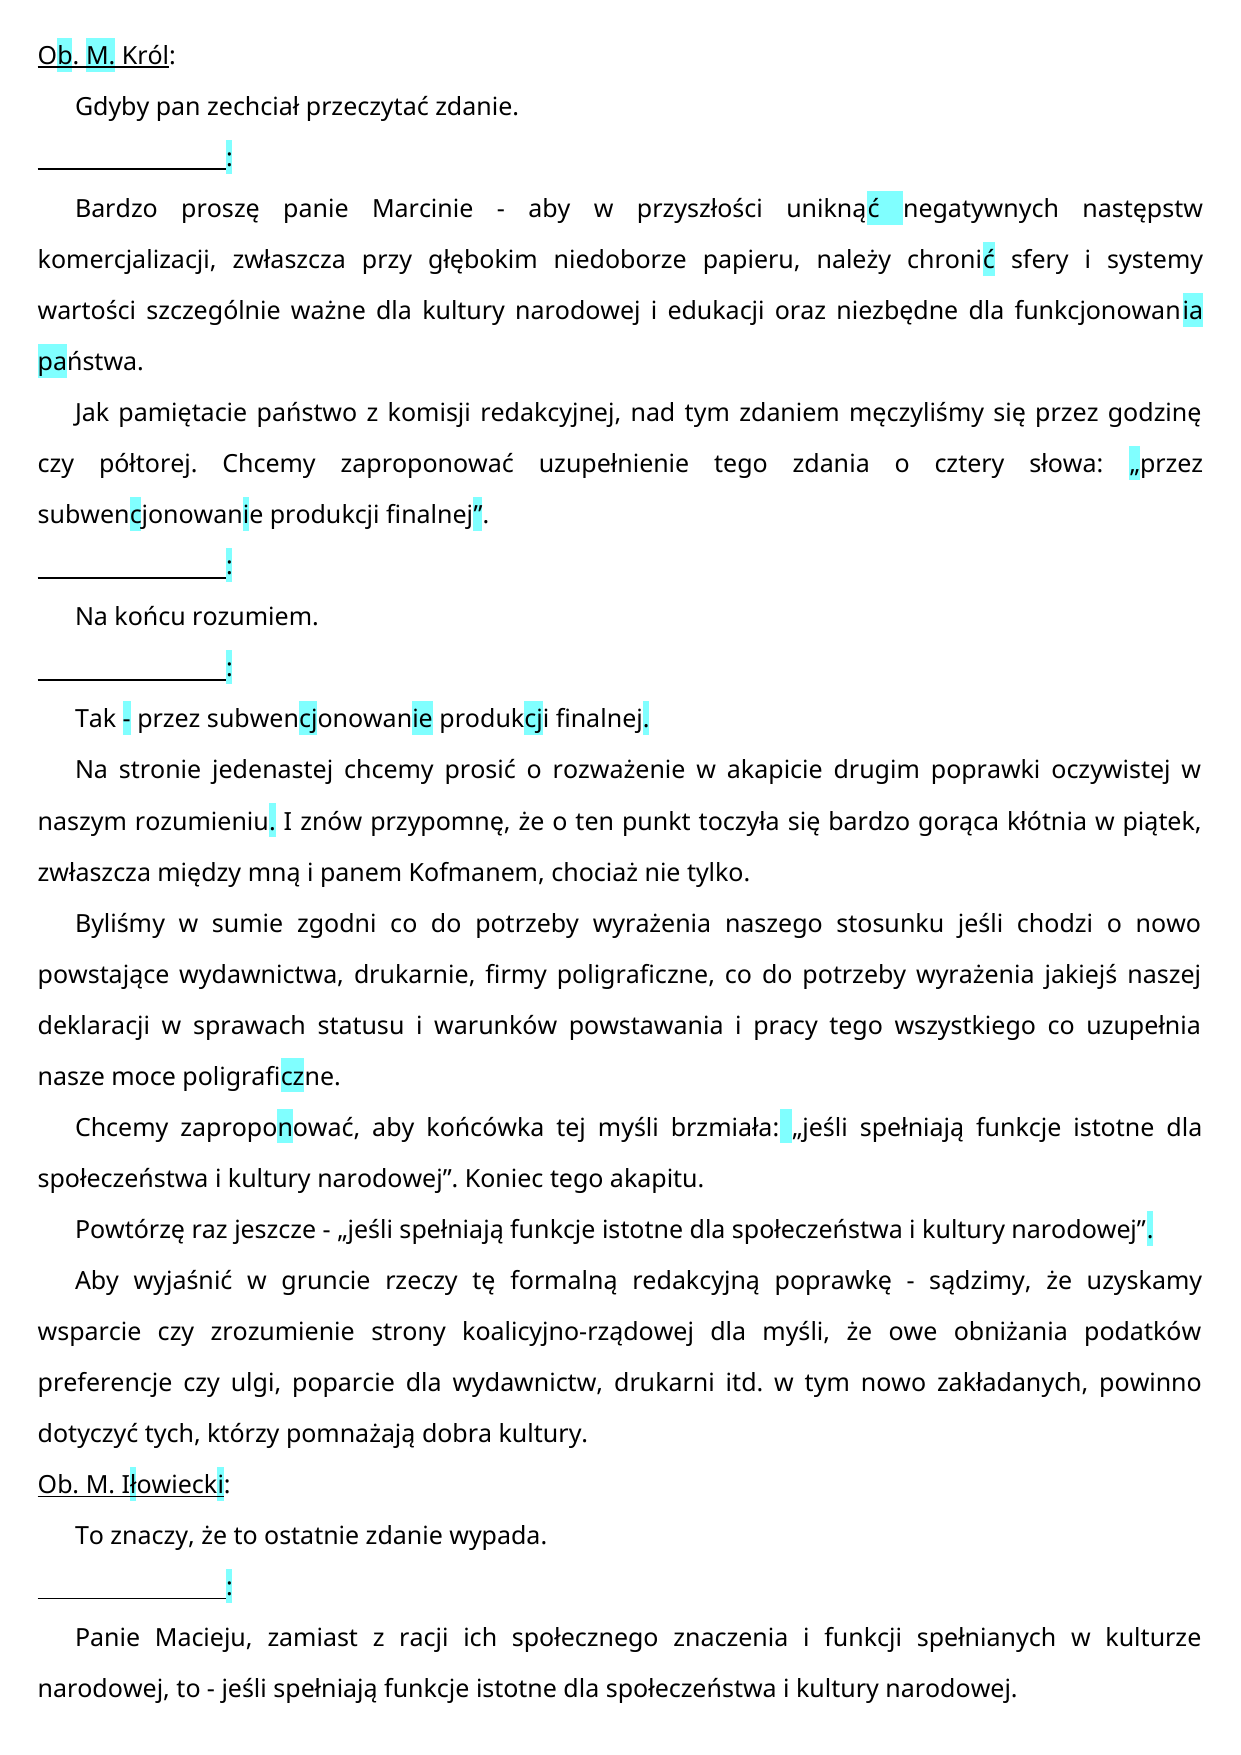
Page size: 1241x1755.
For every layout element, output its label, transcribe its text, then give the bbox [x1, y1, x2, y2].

text Chcemy zaproponować, aby końcówka tej myśli brzmiała: „jeśli spełniają funkcje istotne dla społeczeństwa i kultury narodowej”. Koniec tego akapitu. [37, 1109, 1203, 1194]
text Ob. M. Iłowiecki: [37, 1467, 1203, 1501]
text : [37, 1569, 1203, 1603]
text Bardzo proszę panie Marcinie - aby w przyszłości uniknąć negatywnych następstw komercjalizacji, zwłaszcza przy głębokim niedoborze papieru, należy chronić sfery i systemy wartości szczególnie ważne dla kultury narodowej i edukacji oraz niezbędne dla funkcjonowania państwa. [37, 191, 1203, 378]
text Powtórzę raz jeszcze - „jeśli spełniają funkcje istotne dla społeczeństwa i kultury narodowej”. [37, 1211, 1203, 1246]
text Byliśmy w sumie zgodni co do potrzeby wyrażenia naszego stosunku jeśli chodzi o nowo powstające wydawnictwa, drukarnie, firmy poligraficzne, co do potrzeby wyrażenia jakiejś naszej deklaracji w sprawach statusu i warunków powstawania i pracy tego wszystkiego co uzupełnia nasze moce poligraficzne. [37, 905, 1203, 1092]
text To znaczy, że to ostatnie zdanie wypada. [37, 1518, 1203, 1552]
text Panie Macieju, zamiast z racji ich społecznego znaczenia i funkcji spełnianych w kulturze narodowej, to - jeśli spełniają funkcje istotne dla społeczeństwa i kultury narodowej. [37, 1620, 1203, 1705]
text Tak - przez subwencjonowanie produkcji finalnej. [37, 701, 1203, 735]
text : [37, 548, 1203, 582]
text Na końcu rozumiem. [37, 599, 1203, 633]
text Aby wyjaśnić w gruncie rzeczy tę formalną redakcyjną poprawkę - sądzimy, że uzyskamy wsparcie czy zrozumienie strony koalicyjno-rządowej dla myśli, że owe obniżania podatków preferencje czy ulgi, poparcie dla wydawnictw, drukarni itd. w tym nowo zakładanych, powinno dotyczyć tych, którzy pomnażają dobra kultury. [37, 1262, 1203, 1450]
text Na stronie jedenastej chcemy prosić o rozważenie w akapicie drugim poprawki oczywistej w naszym rozumieniu. I znów przypomnę, że o ten punkt toczyła się bardzo gorąca kłótnia w piątek, zwłaszcza między mną i panem Kofmanem, chociaż nie tylko. [37, 752, 1203, 888]
text Jak pamiętacie państwo z komisji redakcyjnej, nad tym zdaniem męczyliśmy się przez godzinę czy półtorej. Chcemy zaproponować uzupełnienie tego zdania o cztery słowa: „przez subwencjonowanie produkcji finalnej”. [37, 395, 1203, 531]
text Ob. M. Król: [37, 37, 1203, 72]
text : [37, 139, 1203, 174]
text : [37, 650, 1203, 684]
text Gdyby pan zechciał przeczytać zdanie. [37, 88, 1203, 123]
